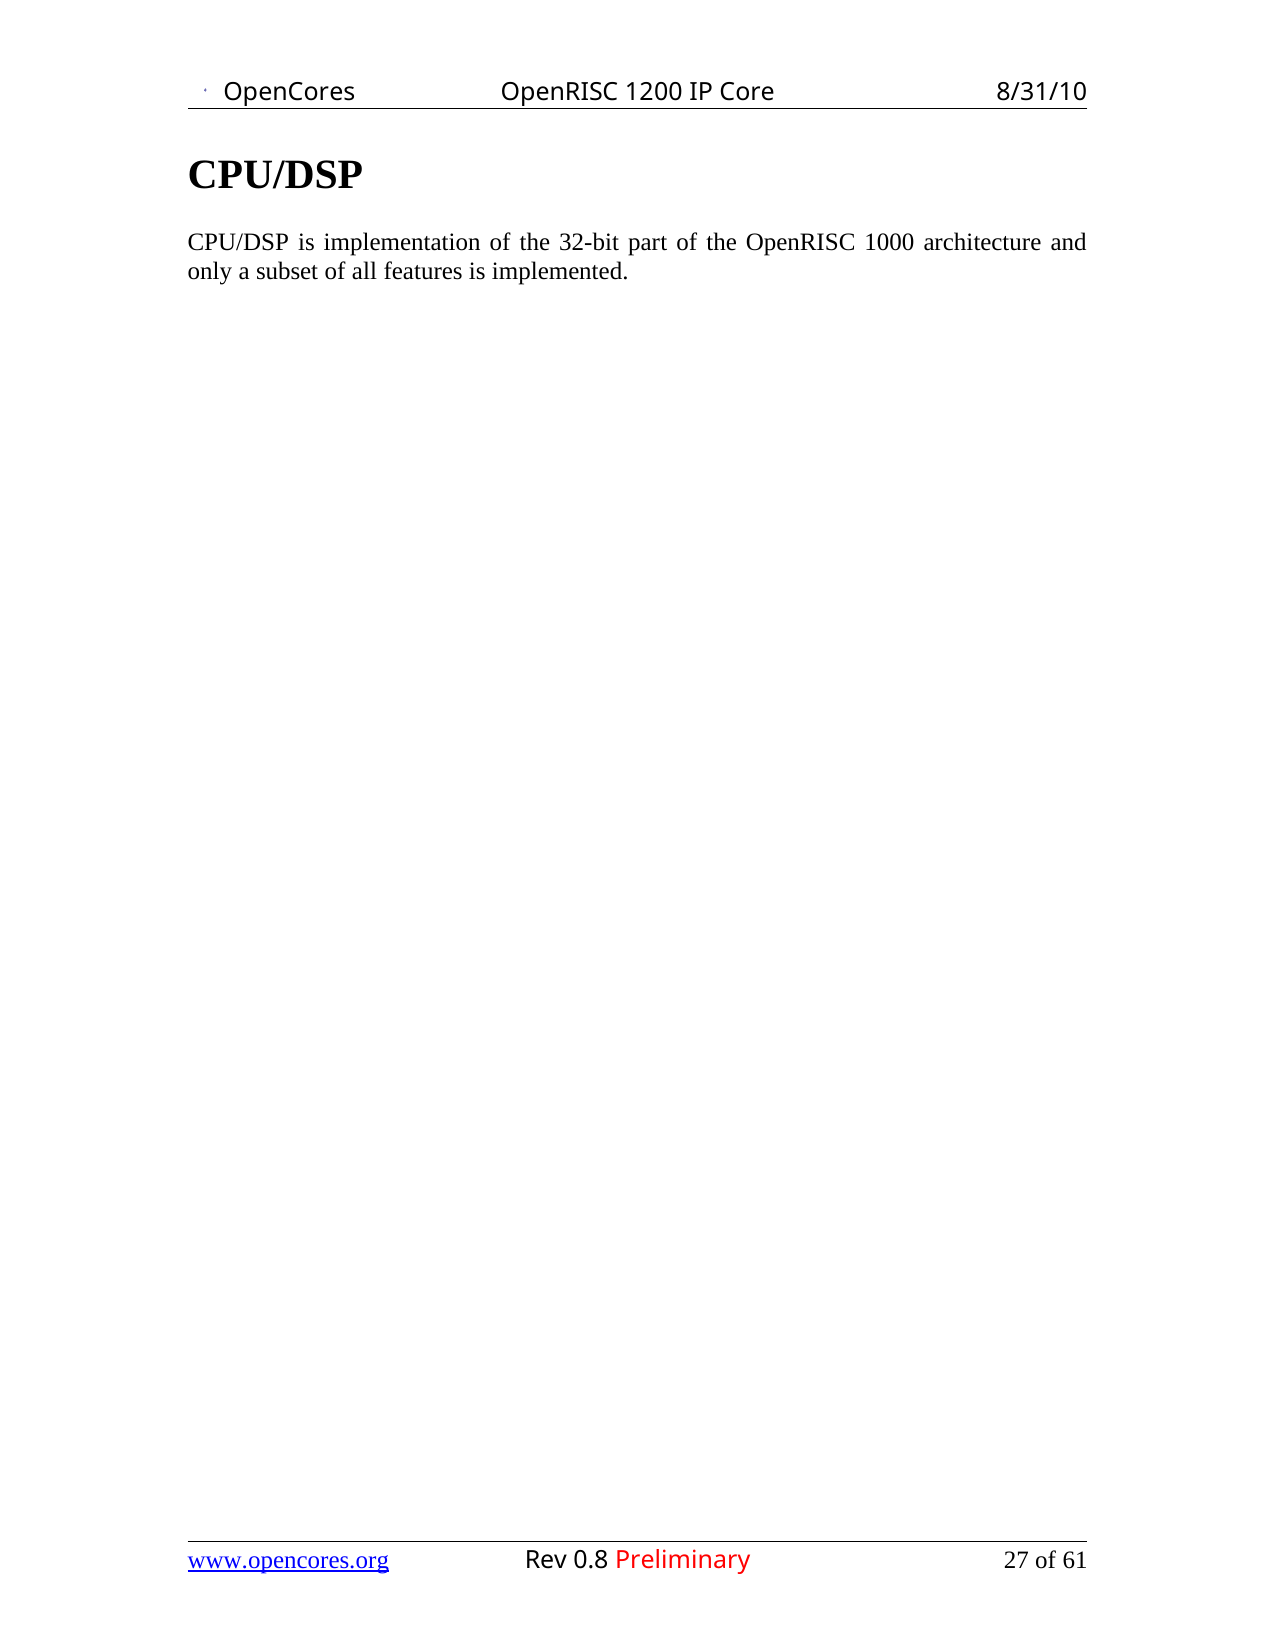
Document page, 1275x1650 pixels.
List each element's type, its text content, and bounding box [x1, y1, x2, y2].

subtitle CPU/DSP [187, 150, 1087, 198]
text CPU/DSP is implementation of the 32-bit part of the OpenRISC 1000 architecture and only a subset of all features is implemented. [187, 227, 1087, 285]
